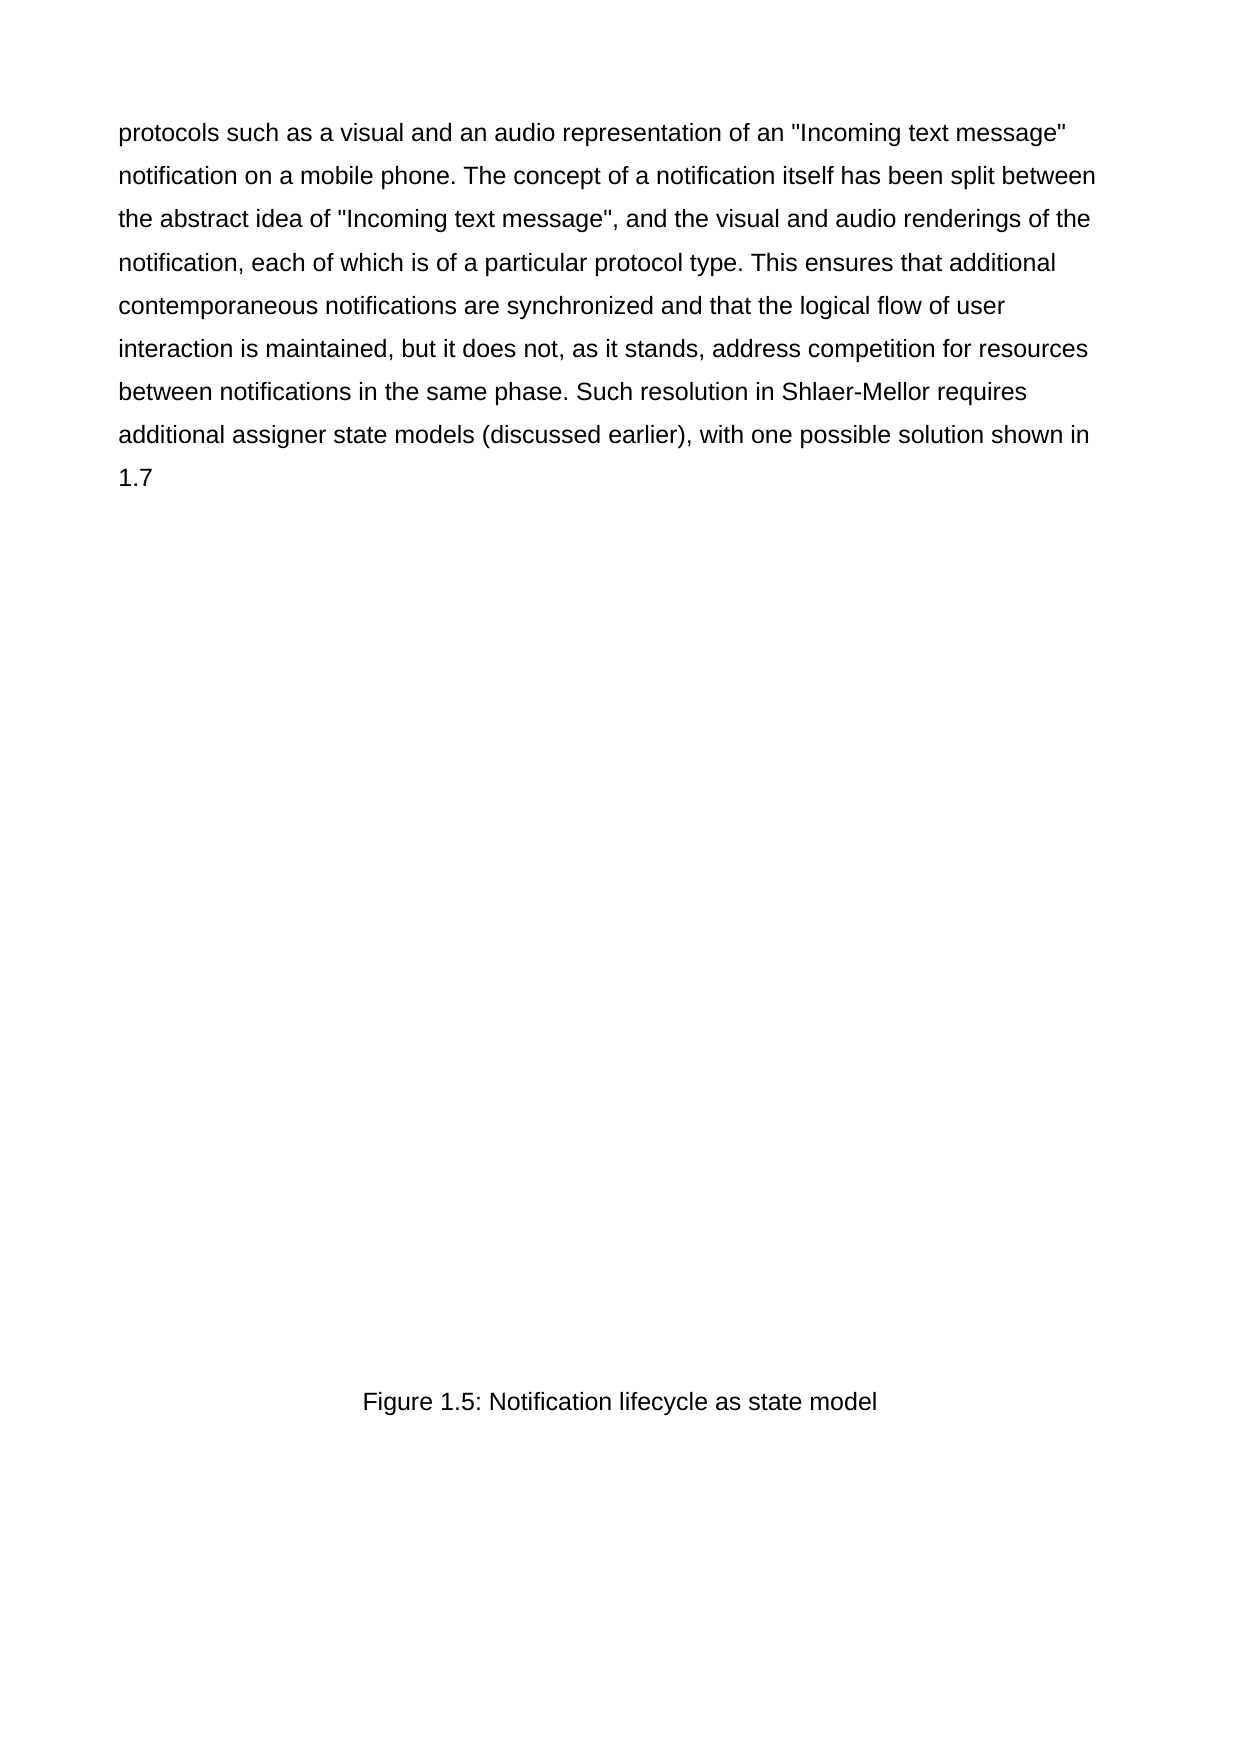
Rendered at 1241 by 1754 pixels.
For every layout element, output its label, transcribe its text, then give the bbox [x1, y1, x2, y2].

text Figure 1.5: Notification lifecycle as state model [264, 531, 976, 1415]
text Figure 1.6 shows a "Notification" object subtyped into three migrating phases of Announcing, Dwelling, and Expiring, each of which awaits a "Rendezvous" before moving the state model of "Notification" into the next state, and migrating to the next subtype. That rendezvous represents synchronization between, in this case, two contemporaneous protocols such as a visual and an audio representation of an "Incoming text message" notification on a mobile phone. The concept of a notification itself has been split between the abstract idea of "Incoming text message", and the visual and audio renderings of the notification, each of which is of a particular protocol type. This ensures that additional contemporaneous notifications are synchronized and that the logical flow of user interaction is maintained, but it does not, as it stands, address competition for resources between notifications in the same phase. Such resolution in Shlaer-Mellor requires additional assigner state models (discussed earlier), with one possible solution shown in Figure 1.7 [118, 118, 1122, 492]
